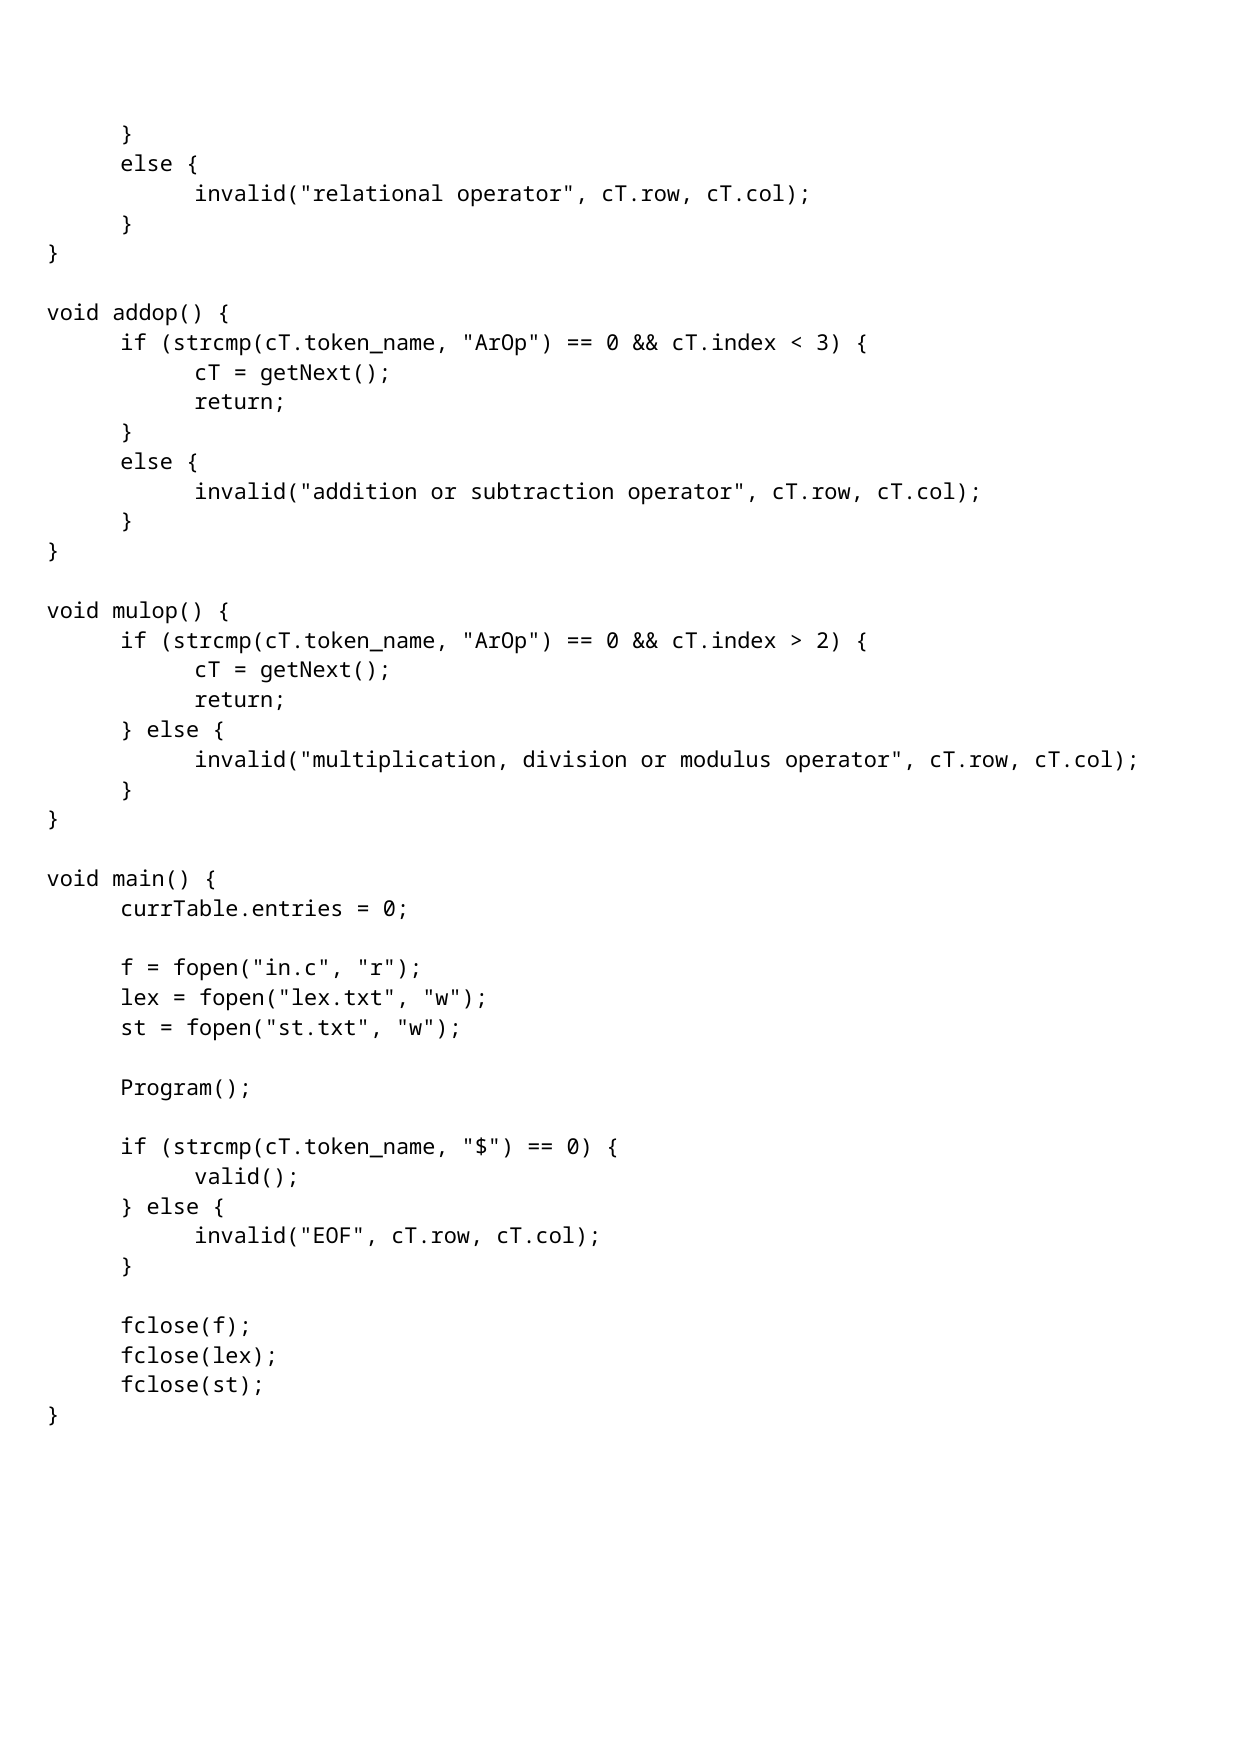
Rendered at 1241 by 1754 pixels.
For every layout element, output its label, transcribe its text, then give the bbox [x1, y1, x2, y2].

text st = fopen("st.txt", "w"); [46, 1012, 1198, 1042]
text } else { [46, 714, 1198, 744]
text } [46, 416, 1198, 446]
text if (strcmp(cT.token_name, "ArOp") == 0 && cT.index < 3) { [46, 327, 1198, 356]
text Program(); [46, 1071, 1198, 1101]
text } [46, 118, 1198, 148]
text invalid("multiplication, division or modulus operator", cT.row, cT.col); [46, 744, 1198, 773]
text else { [46, 148, 1198, 178]
text fclose(lex); [46, 1339, 1198, 1369]
text invalid("relational operator", cT.row, cT.col); [46, 178, 1198, 207]
text } [46, 207, 1198, 237]
text void main() { [46, 863, 1198, 893]
text if (strcmp(cT.token_name, "$") == 0) { [46, 1131, 1198, 1161]
text } [46, 1399, 1198, 1429]
text } else { [46, 1191, 1198, 1220]
text valid(); [46, 1161, 1198, 1191]
text f = fopen("in.c", "r"); [46, 952, 1198, 982]
text cT = getNext(); [46, 654, 1198, 684]
text void addop() { [46, 297, 1198, 327]
text fclose(st); [46, 1369, 1198, 1399]
text } [46, 773, 1198, 803]
text } [46, 535, 1198, 565]
text fclose(f); [46, 1310, 1198, 1339]
text } [46, 505, 1198, 535]
text } [46, 237, 1198, 267]
text } [46, 1250, 1198, 1280]
text lex = fopen("lex.txt", "w"); [46, 982, 1198, 1012]
text invalid("EOF", cT.row, cT.col); [46, 1220, 1198, 1250]
text if (strcmp(cT.token_name, "ArOp") == 0 && cT.index > 2) { [46, 624, 1198, 654]
text return; [46, 386, 1198, 416]
text cT = getNext(); [46, 356, 1198, 386]
text return; [46, 684, 1198, 714]
text else { [46, 446, 1198, 476]
text currTable.entries = 0; [46, 893, 1198, 922]
text } [46, 803, 1198, 833]
text invalid("addition or subtraction operator", cT.row, cT.col); [46, 476, 1198, 505]
text void mulop() { [46, 595, 1198, 624]
